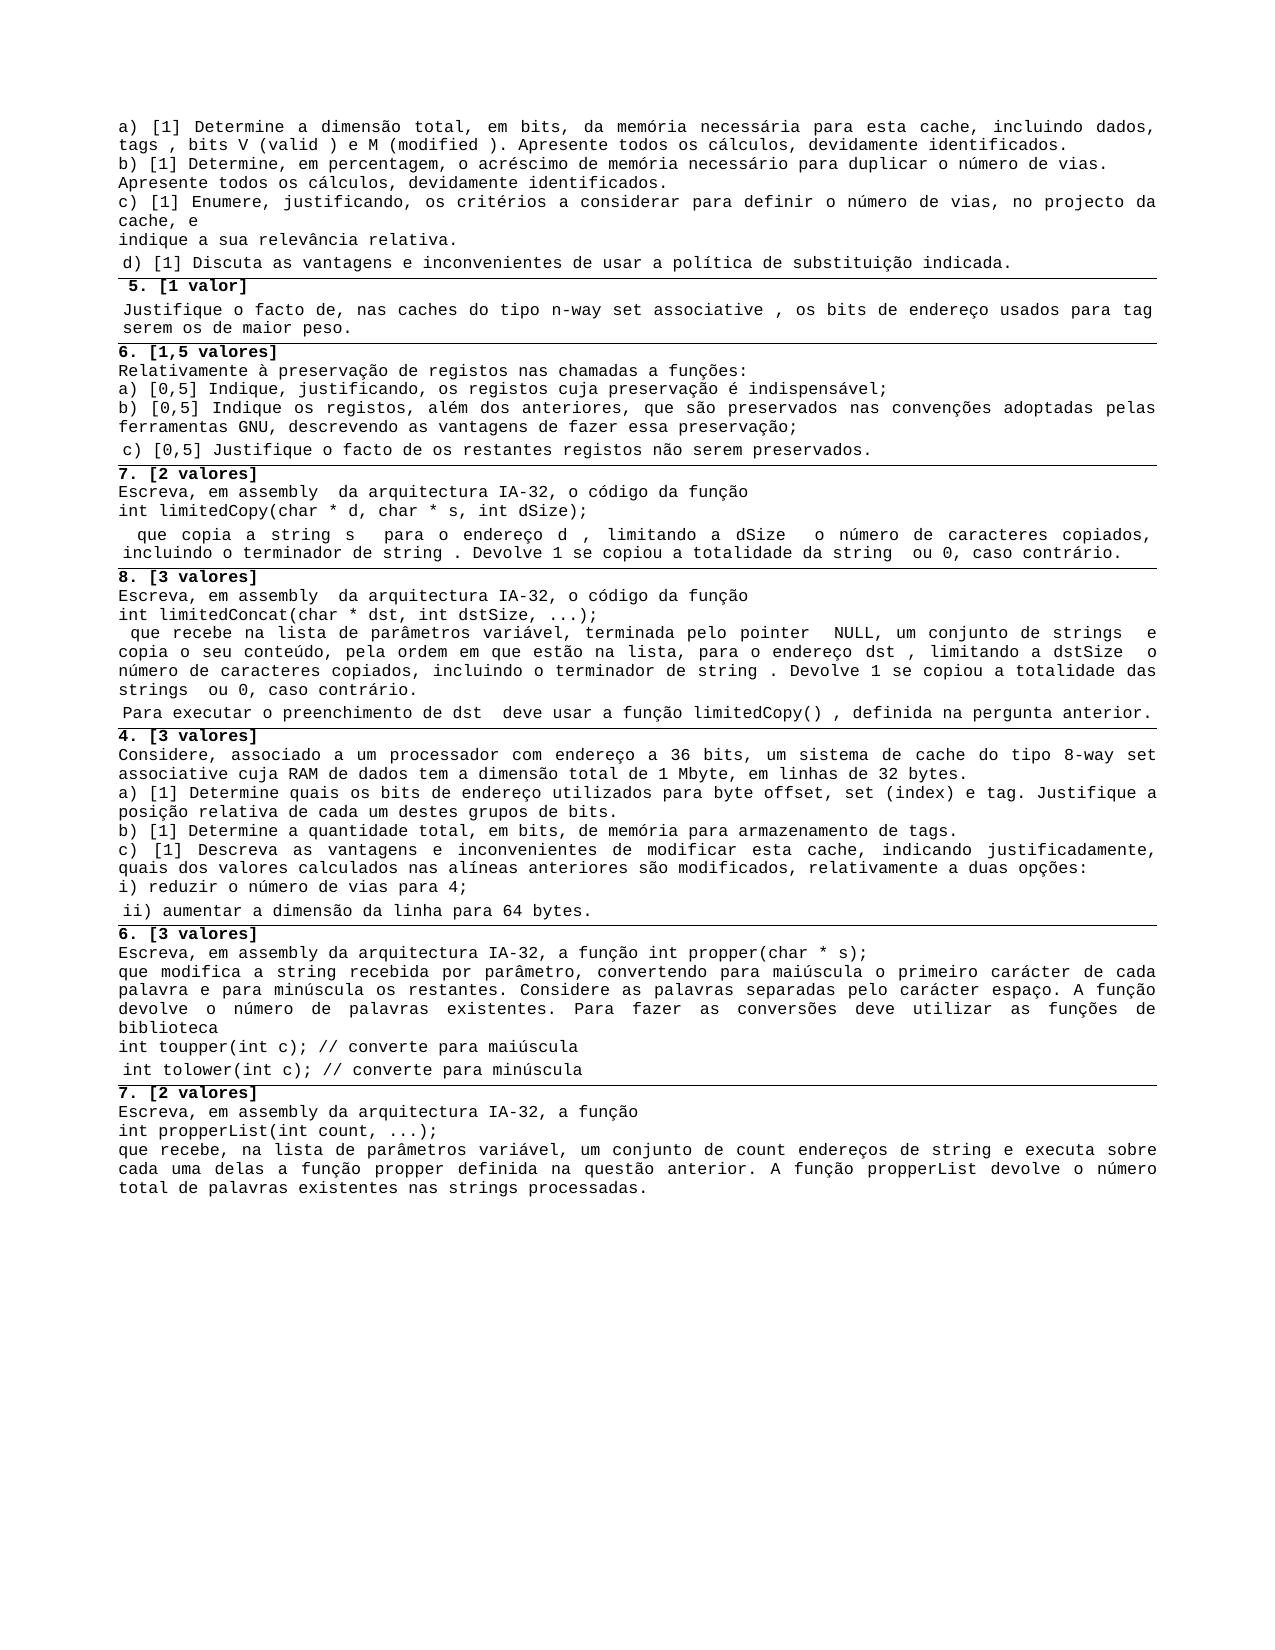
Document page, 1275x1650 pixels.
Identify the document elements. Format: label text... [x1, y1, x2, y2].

text que recebe na lista de parâmetros variável, terminada pelo pointer NULL, um conjunto de strings e copia o seu conteúdo, pela ordem em que estão na lista, para o endereço dst , limitando a dstSize o número de caracteres copiados, incluindo o terminador de string . Devolve 1 se copiou a totalidade das strings ou 0, caso contrário. [118, 625, 1157, 700]
text int tolower(int c); // converte para minúscula [118, 1057, 1157, 1085]
text int propperList(int count, ...); [118, 1123, 1157, 1142]
text 4. [3 valores] [118, 729, 1157, 747]
text 7. [2 valores] [118, 466, 1157, 484]
text Considere, associado a um processador com endereço a 36 bits, um sistema de cache do tipo 8-way set associative cuja RAM de dados tem a dimensão total de 1 Mbyte, em linhas de 32 bytes. [118, 747, 1157, 784]
text 7. [2 valores] [118, 1086, 1157, 1104]
text Para executar o preenchimento de dst deve usar a função limitedCopy() , definida na pergunta anterior. [118, 700, 1157, 728]
text int limitedConcat(char * dst, int dstSize, ...); [118, 606, 1157, 625]
text a) [0,5] Indique, justificando, os registos cuja preservação é indispensável; [118, 381, 1157, 400]
text Relativamente à preservação de registos nas chamadas a funções: [118, 362, 1157, 381]
text Escreva, em assembly da arquitectura IA-32, o código da função [118, 587, 1157, 606]
text b) [1] Determine, em percentagem, o acréscimo de memória necessário para duplicar o número de vias. [118, 156, 1157, 175]
text d) [1] Discuta as vantagens e inconvenientes de usar a política de substituição indicada. [118, 250, 1157, 278]
text a) [1] Determine quais os bits de endereço utilizados para byte offset, set (index) e tag. Justifique a posição relativa de cada um destes grupos de bits. [118, 784, 1157, 822]
text que recebe, na lista de parâmetros variável, um conjunto de count endereços de string e executa sobre cada uma delas a função propper definida na questão anterior. A função propperList devolve o número total de palavras existentes nas strings processadas. [118, 1142, 1157, 1198]
text c) [1] Enumere, justificando, os critérios a considerar para definir o número de vias, no projecto da cache, e [118, 193, 1157, 231]
text c) [1] Descreva as vantagens e inconvenientes de modificar esta cache, indicando justificadamente, quais dos valores calculados nas alíneas anteriores são modificados, relativamente a duas opções: [118, 841, 1157, 879]
text int toupper(int c); // converte para maiúscula [118, 1038, 1157, 1057]
text Apresente todos os cálculos, devidamente identificados. [118, 175, 1157, 193]
text Justifique o facto de, nas caches do tipo n-way set associative , os bits de endereço usados para tag serem os de maior peso. [118, 297, 1157, 343]
text int limitedCopy(char * d, char * s, int dSize); [118, 503, 1157, 522]
text c) [0,5] Justifique o facto de os restantes registos não serem preservados. [118, 437, 1157, 465]
text Escreva, em assembly da arquitectura IA-32, o código da função [118, 484, 1157, 503]
text i) reduzir o número de vias para 4; [118, 879, 1157, 898]
text 8. [3 valores] [118, 569, 1157, 587]
text b) [1] Determine a quantidade total, em bits, de memória para armazenamento de tags. [118, 822, 1157, 841]
text 6. [1,5 valores] [118, 344, 1157, 362]
text ii) aumentar a dimensão da linha para 64 bytes. [118, 898, 1157, 925]
text b) [0,5] Indique os registos, além dos anteriores, que são preservados nas convenções adoptadas pelas ferramentas GNU, descrevendo as vantagens de fazer essa preservação; [118, 400, 1157, 437]
text Escreva, em assembly da arquitectura IA-32, a função [118, 1104, 1157, 1123]
text a) [1] Determine a dimensão total, em bits, da memória necessária para esta cache, incluindo dados, tags , bits V (valid ) e M (modified ). Apresente todos os cálculos, devidamente identificados. [118, 118, 1157, 156]
text indique a sua relevância relativa. [118, 231, 1157, 250]
text que copia a string s para o endereço d , limitando a dSize o número de caracteres copiados, incluindo o terminador de string . Devolve 1 se copiou a totalidade da string ou 0, caso contrário. [118, 522, 1157, 568]
text 5. [1 valor] [118, 279, 1157, 297]
text que modifica a string recebida por parâmetro, convertendo para maiúscula o primeiro carácter de cada palavra e para minúscula os restantes. Considere as palavras separadas pelo carácter espaço. A função devolve o número de palavras existentes. Para fazer as conversões deve utilizar as funções de biblioteca [118, 963, 1157, 1038]
text Escreva, em assembly da arquitectura IA-32, a função int propper(char * s); [118, 944, 1157, 963]
text 6. [3 valores] [118, 926, 1157, 944]
